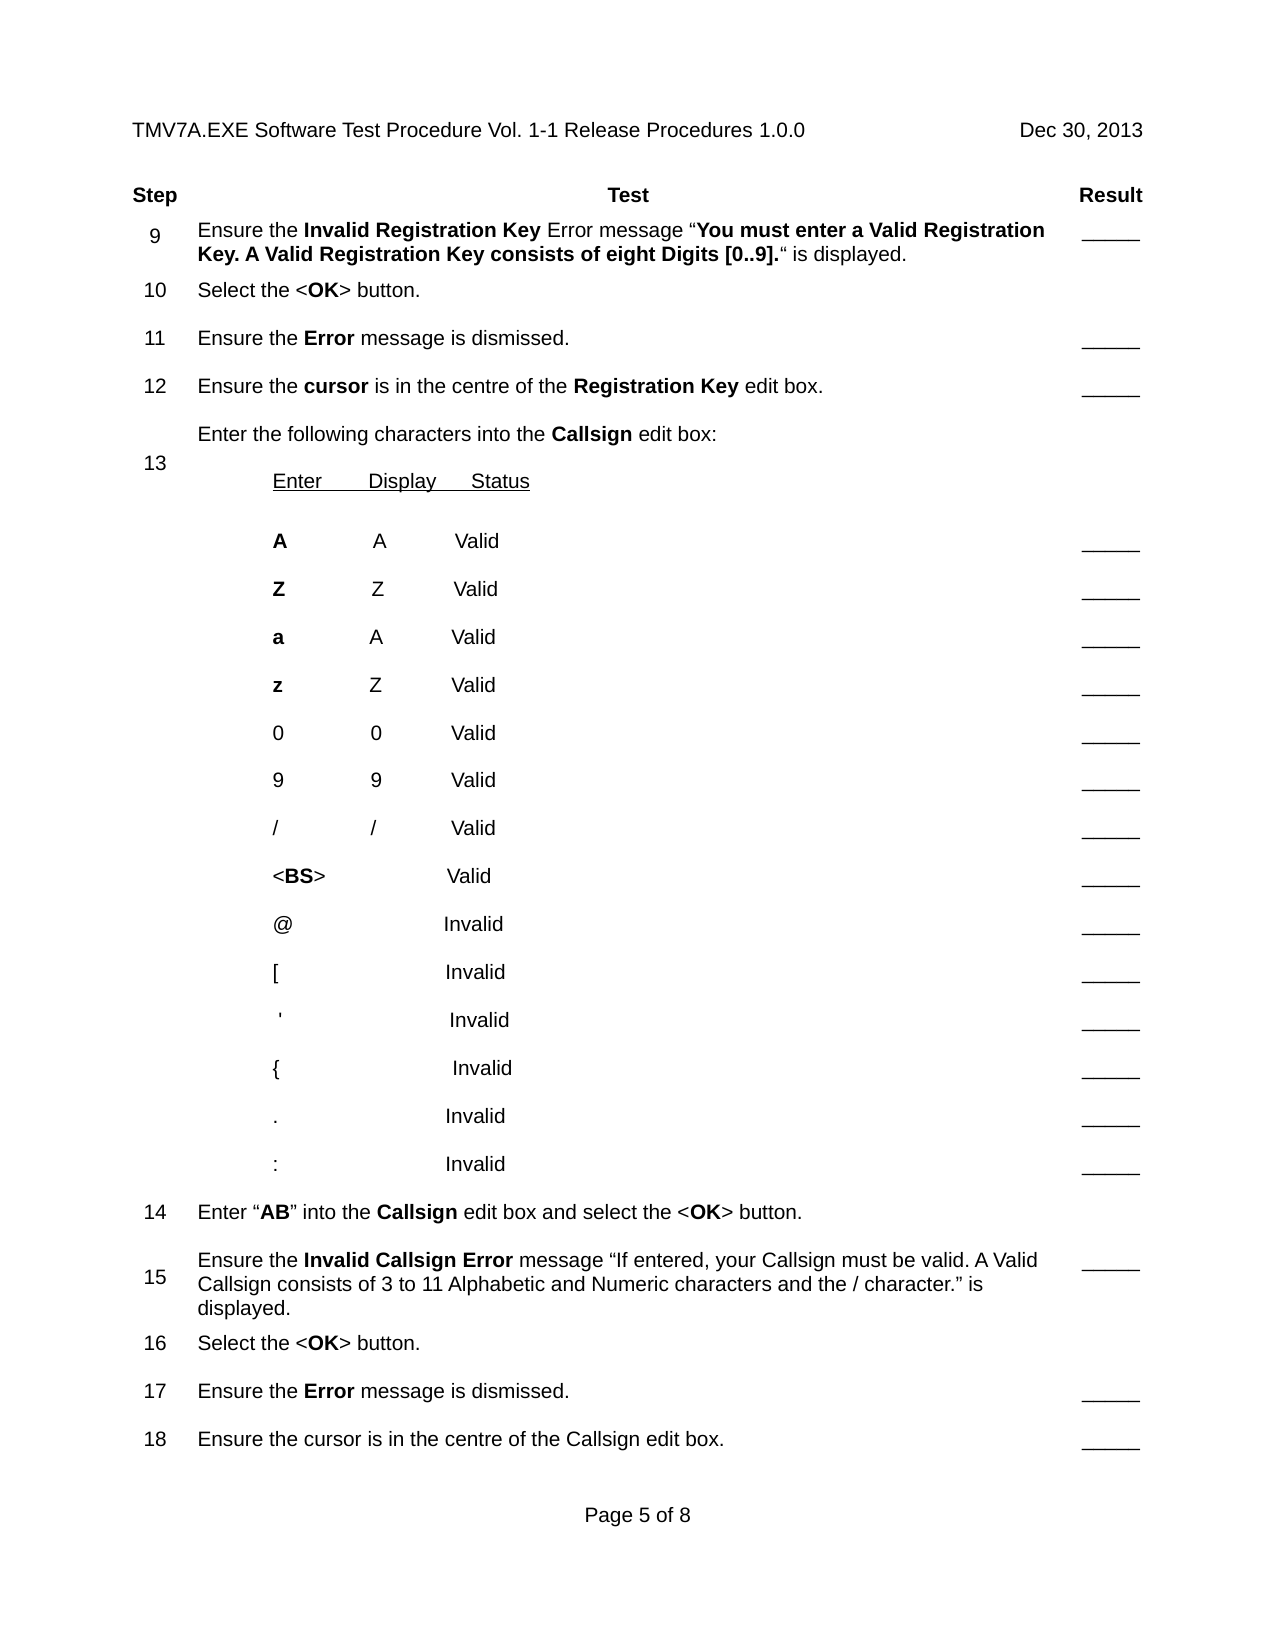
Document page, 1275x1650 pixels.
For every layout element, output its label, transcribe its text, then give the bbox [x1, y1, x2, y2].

table_cell _____ [1065, 1421, 1157, 1469]
table_cell _____ [1065, 619, 1157, 667]
table_cell _____ [1065, 906, 1157, 954]
table_cell _____ [1065, 320, 1157, 368]
table_cell [118, 810, 191, 858]
table_cell [118, 715, 191, 762]
table_cell Enter the following characters into the Callsign edit box: Enter Display Status [191, 416, 1065, 523]
table_cell Ensure the Error message is dismissed. [191, 320, 1065, 368]
table_cell Ensure the cursor is in the centre of the Callsign edit box. [191, 1421, 1065, 1469]
table_cell 9 [118, 213, 191, 272]
table_cell Z Z Valid [191, 571, 1065, 619]
table_cell z Z Valid [191, 667, 1065, 714]
table_cell [118, 667, 191, 714]
table_cell [118, 858, 191, 906]
table_cell @ Invalid [191, 906, 1065, 954]
table_cell : Invalid [191, 1146, 1065, 1194]
table_cell [118, 954, 191, 1002]
table_cell [118, 1098, 191, 1146]
table_cell Select the <OK> button. [191, 272, 1065, 320]
table_cell _____ [1065, 1373, 1157, 1421]
table_cell [118, 906, 191, 954]
table_cell 11 [118, 320, 191, 368]
table_cell . Invalid [191, 1098, 1065, 1146]
table_cell / / Valid [191, 810, 1065, 858]
table_cell [118, 1146, 191, 1194]
table_cell ' Invalid [191, 1002, 1065, 1050]
table_cell _____ [1065, 523, 1157, 571]
table_cell [1065, 1194, 1157, 1242]
table_cell [1065, 416, 1157, 523]
table_cell [118, 763, 191, 810]
table_cell Ensure the Invalid Registration Key Error message “You must enter a Valid Registration Key. A Valid Registration Key consists of eight Digits [0..9].“ is displayed. [191, 213, 1065, 272]
table_cell 17 [118, 1373, 191, 1421]
table_cell _____ [1065, 715, 1157, 762]
table_cell 10 [118, 272, 191, 320]
table_cell [118, 523, 191, 571]
table_cell _____ [1065, 571, 1157, 619]
table_cell _____ [1065, 368, 1157, 416]
table_cell _____ [1065, 1146, 1157, 1194]
table_cell [1065, 272, 1157, 320]
table_header Step [118, 177, 191, 212]
table_cell a A Valid [191, 619, 1065, 667]
table_cell _____ [1065, 1050, 1157, 1098]
table_cell Ensure the Error message is dismissed. [191, 1373, 1065, 1421]
table_cell _____ [1065, 954, 1157, 1002]
table_cell [ Invalid [191, 954, 1065, 1002]
table_cell 15 [118, 1242, 191, 1325]
table_cell _____ [1065, 1242, 1157, 1325]
table_cell [118, 1050, 191, 1098]
table_cell Ensure the Invalid Callsign Error message “If entered, your Callsign must be valid. A Valid Callsign consists of 3 to 11 Alphabetic and Numeric characters and the / character.” is displayed. [191, 1242, 1065, 1325]
table_cell _____ [1065, 763, 1157, 810]
table_cell 14 [118, 1194, 191, 1242]
table_cell Select the <OK> button. [191, 1325, 1065, 1373]
table_cell [1065, 1325, 1157, 1373]
table_cell [118, 571, 191, 619]
table_cell [118, 619, 191, 667]
table_cell 0 0 Valid [191, 715, 1065, 762]
table_cell 18 [118, 1421, 191, 1469]
table_cell [118, 1002, 191, 1050]
table_cell _____ [1065, 667, 1157, 714]
table_cell 12 [118, 368, 191, 416]
table_cell _____ [1065, 810, 1157, 858]
table_header Result [1065, 177, 1157, 212]
table_cell _____ [1065, 1002, 1157, 1050]
table_cell _____ [1065, 1098, 1157, 1146]
table_cell 9 9 Valid [191, 763, 1065, 810]
table_cell <BS> Valid [191, 858, 1065, 906]
table_cell _____ [1065, 213, 1157, 272]
table_cell 16 [118, 1325, 191, 1373]
table_cell 13 [118, 416, 191, 523]
table_cell Ensure the cursor is in the centre of the Registration Key edit box. [191, 368, 1065, 416]
table_cell A A Valid [191, 523, 1065, 571]
table_cell { Invalid [191, 1050, 1065, 1098]
table_cell _____ [1065, 858, 1157, 906]
table_cell Enter “AB” into the Callsign edit box and select the <OK> button. [191, 1194, 1065, 1242]
table_header Test [191, 177, 1065, 212]
